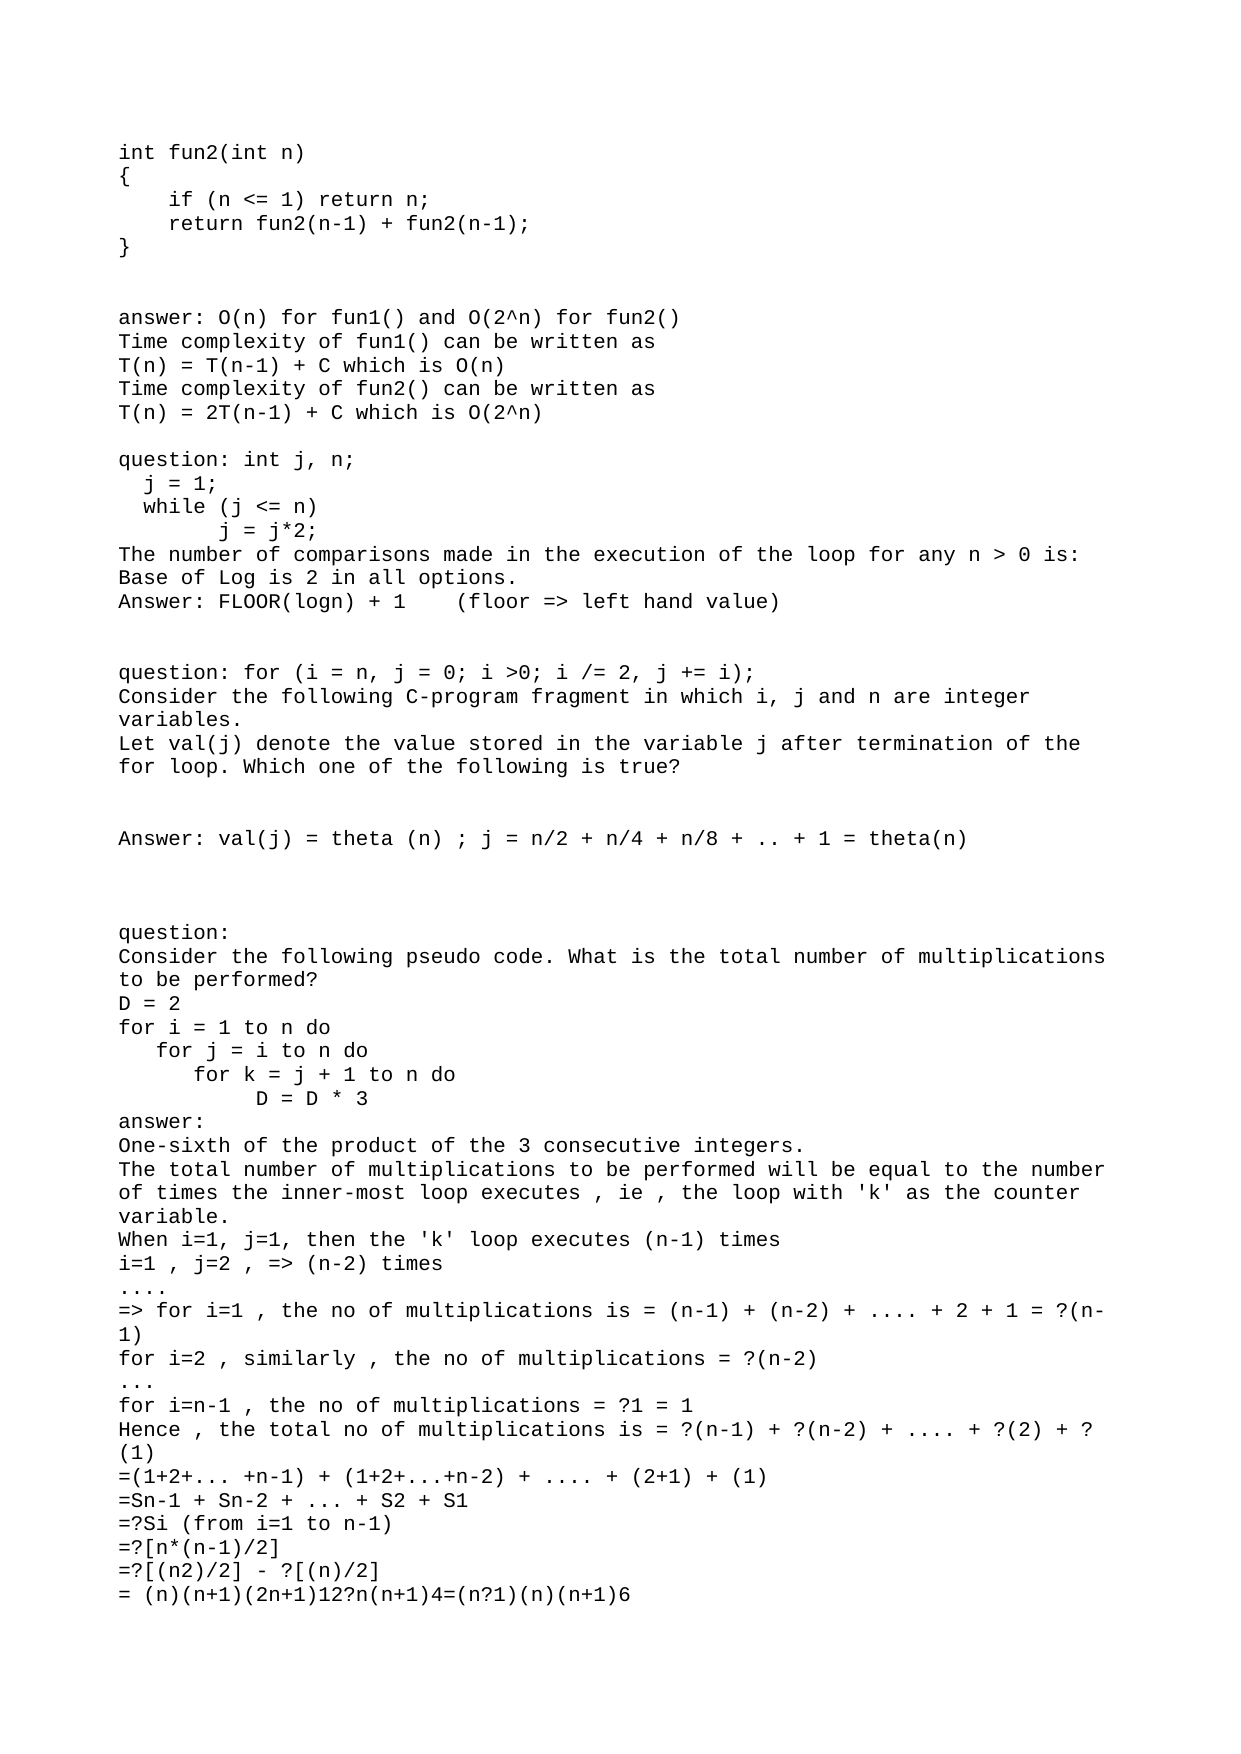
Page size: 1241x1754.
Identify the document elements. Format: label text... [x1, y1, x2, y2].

text for k = j + 1 to n do [118, 1064, 1122, 1088]
text ... [118, 1371, 1122, 1395]
text answer: [118, 1111, 1122, 1135]
text Time complexity of fun2() can be written as T(n) = 2T(n-1) + C which is O(2^n) [118, 378, 1122, 426]
text One-sixth of the product of the 3 consecutive integers. [118, 1135, 1122, 1158]
text The total number of multiplications to be performed will be equal to the number of times the inner-most loop executes , ie , the loop with 'k' as the counter variable. [118, 1158, 1122, 1229]
text for i=n-1 , the no of multiplications = ?1 = 1 [118, 1395, 1122, 1419]
text for i = 1 to n do [118, 1017, 1122, 1040]
text Time complexity of fun1() can be written as T(n) = T(n-1) + C which is O(n) [118, 331, 1122, 378]
text Answer: FLOOR(logn) + 1 (floor => left hand value) [118, 591, 1122, 615]
text D = D * 3 [118, 1088, 1122, 1111]
text while (j <= n) [118, 496, 1122, 520]
text [118, 1608, 1122, 1631]
text =(1+2+... +n-1) + (1+2+...+n-2) + .... + (2+1) + (1) =Sn-1 + Sn-2 + ... + S2 + S1 =?Si (from i=1 to n-1) =?[n*(n-1)/2] =?[(n2)/2] - ?[(n)/2] = (n)(n+1)(2n+1)12?n(n+1)4=(n?1)(n)(n+1)6 [118, 1466, 1122, 1608]
text Consider the following pseudo code. What is the total number of multiplications to be performed? [118, 946, 1122, 993]
text int fun2(int n) [118, 142, 1122, 165]
text Consider the following C-program fragment in which i, j and n are integer variables. [118, 686, 1122, 733]
text } [118, 236, 1122, 260]
text question: int j, n; [118, 449, 1122, 473]
text question: [118, 922, 1122, 946]
text Let val(j) denote the value stored in the variable j after termination of the for loop. Which one of the following is true? [118, 733, 1122, 780]
text { [118, 165, 1122, 189]
text return fun2(n-1) + fun2(n-1); [118, 213, 1122, 236]
text D = 2 [118, 993, 1122, 1017]
text j = j*2; [118, 520, 1122, 544]
text for j = i to n do [118, 1040, 1122, 1064]
text The number of comparisons made in the execution of the loop for any n > 0 is: Base of Log is 2 in all options. [118, 544, 1122, 591]
text if (n <= 1) return n; [118, 189, 1122, 213]
text When i=1, j=1, then the 'k' loop executes (n-1) times i=1 , j=2 , => (n-2) times .... => for i=1 , the no of multiplications is = (n-1) + (n-2) + .... + 2 + 1 = ?(n-1) [118, 1229, 1122, 1348]
text for i=2 , similarly , the no of multiplications = ?(n-2) [118, 1348, 1122, 1371]
text answer: O(n) for fun1() and O(2^n) for fun2() [118, 307, 1122, 331]
text question: for (i = n, j = 0; i >0; i /= 2, j += i); [118, 662, 1122, 686]
text Answer: val(j) = theta (n) ; j = n/2 + n/4 + n/8 + .. + 1 = theta(n) [118, 827, 1122, 851]
text j = 1; [118, 473, 1122, 496]
text Hence , the total no of multiplications is = ?(n-1) + ?(n-2) + .... + ?(2) + ?(1) [118, 1419, 1122, 1466]
